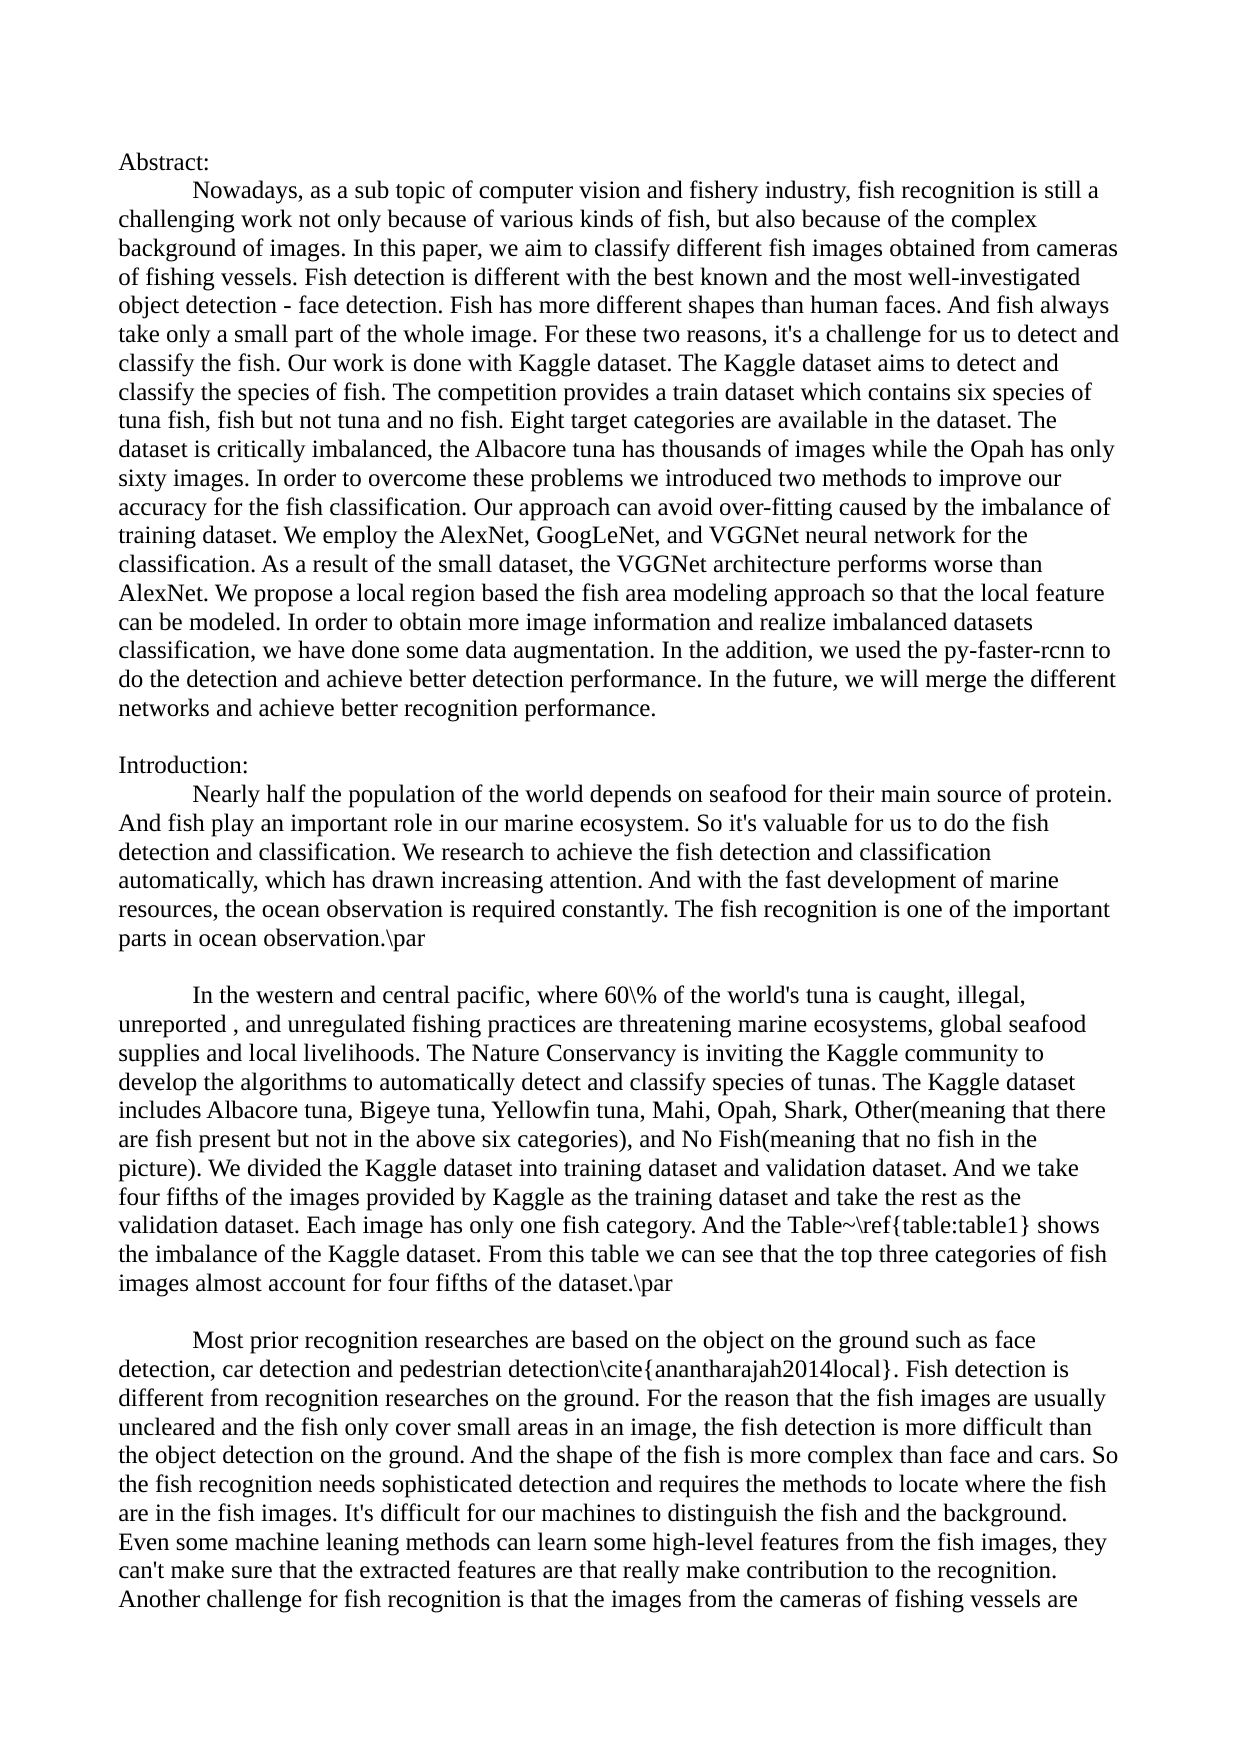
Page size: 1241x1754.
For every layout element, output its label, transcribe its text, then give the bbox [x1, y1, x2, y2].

text Nowadays, as a sub topic of computer vision and fishery industry, fish recognition is still a challenging work not only because of various kinds of fish, but also because of the complex background of images. In this paper, we aim to classify different fish images obtained from cameras of fishing vessels. Fish detection is different with the best known and the most well-investigated object detection - face detection. Fish has more different shapes than human faces. And fish always take only a small part of the whole image. For these two reasons, it's a challenge for us to detect and classify the fish. Our work is done with Kaggle dataset. The Kaggle dataset aims to detect and classify the species of fish. The competition provides a train dataset which contains six species of tuna fish, fish but not tuna and no fish. Eight target categories are available in the dataset. The dataset is critically imbalanced, the Albacore tuna has thousands of images while the Opah has only sixty images. In order to overcome these problems we introduced two methods to improve our accuracy for the fish classification. Our approach can avoid over-fitting caused by the imbalance of training dataset. We employ the AlexNet, GoogLeNet, and VGGNet neural network for the classification. As a result of the small dataset, the VGGNet architecture performs worse than AlexNet. We propose a local region based the fish area modeling approach so that the local feature can be modeled. In order to obtain more image information and realize imbalanced datasets classification, we have done some data augmentation. In the addition, we used the py-faster-rcnn to do the detection and achieve better detection performance. In the future, we will merge the different networks and achieve better recognition performance. [118, 176, 1122, 722]
text Abstract: [118, 147, 1122, 176]
text In the western and central pacific, where 60\% of the world's tuna is caught, illegal, unreported , and unregulated fishing practices are threatening marine ecosystems, global seafood supplies and local livelihoods. The Nature Conservancy is inviting the Kaggle community to develop the algorithms to automatically detect and classify species of tunas. The Kaggle dataset includes Albacore tuna, Bigeye tuna, Yellowfin tuna, Mahi, Opah, Shark, Other(meaning that there are fish present but not in the above six categories), and No Fish(meaning that no fish in the picture). We divided the Kaggle dataset into training dataset and validation dataset. And we take four fifths of the images provided by Kaggle as the training dataset and take the rest as the validation dataset. Each image has only one fish category. And the Table~\ref{table:table1} shows the imbalance of the Kaggle dataset. From this table we can see that the top three categories of fish images almost account for four fifths of the dataset.\par [118, 981, 1122, 1297]
text Nearly half the population of the world depends on seafood for their main source of protein. And fish play an important role in our marine ecosystem. So it's valuable for us to do the fish detection and classification. We research to achieve the fish detection and classification automatically, which has drawn increasing attention. And with the fast development of marine resources, the ocean observation is required constantly. The fish recognition is one of the important parts in ocean observation.\par [118, 779, 1122, 952]
text Introduction: [118, 751, 1122, 779]
text Most prior recognition researches are based on the object on the ground such as face detection, car detection and pedestrian detection\cite{anantharajah2014local}. Fish detection is different from recognition researches on the ground. For the reason that the fish images are usually uncleared and the fish only cover small areas in an image, the fish detection is more difficult than the object detection on the ground. And the shape of the fish is more complex than face and cars. So the fish recognition needs sophisticated detection and requires the methods to locate where the fish are in the fish images. It's difficult for our machines to distinguish the fish and the background. Even some machine leaning methods can learn some high-level features from the fish images, they can't make sure that the extracted features are that really make contribution to the recognition. Another challenge for fish recognition is that the images from the cameras of fishing vessels are [118, 1326, 1122, 1613]
